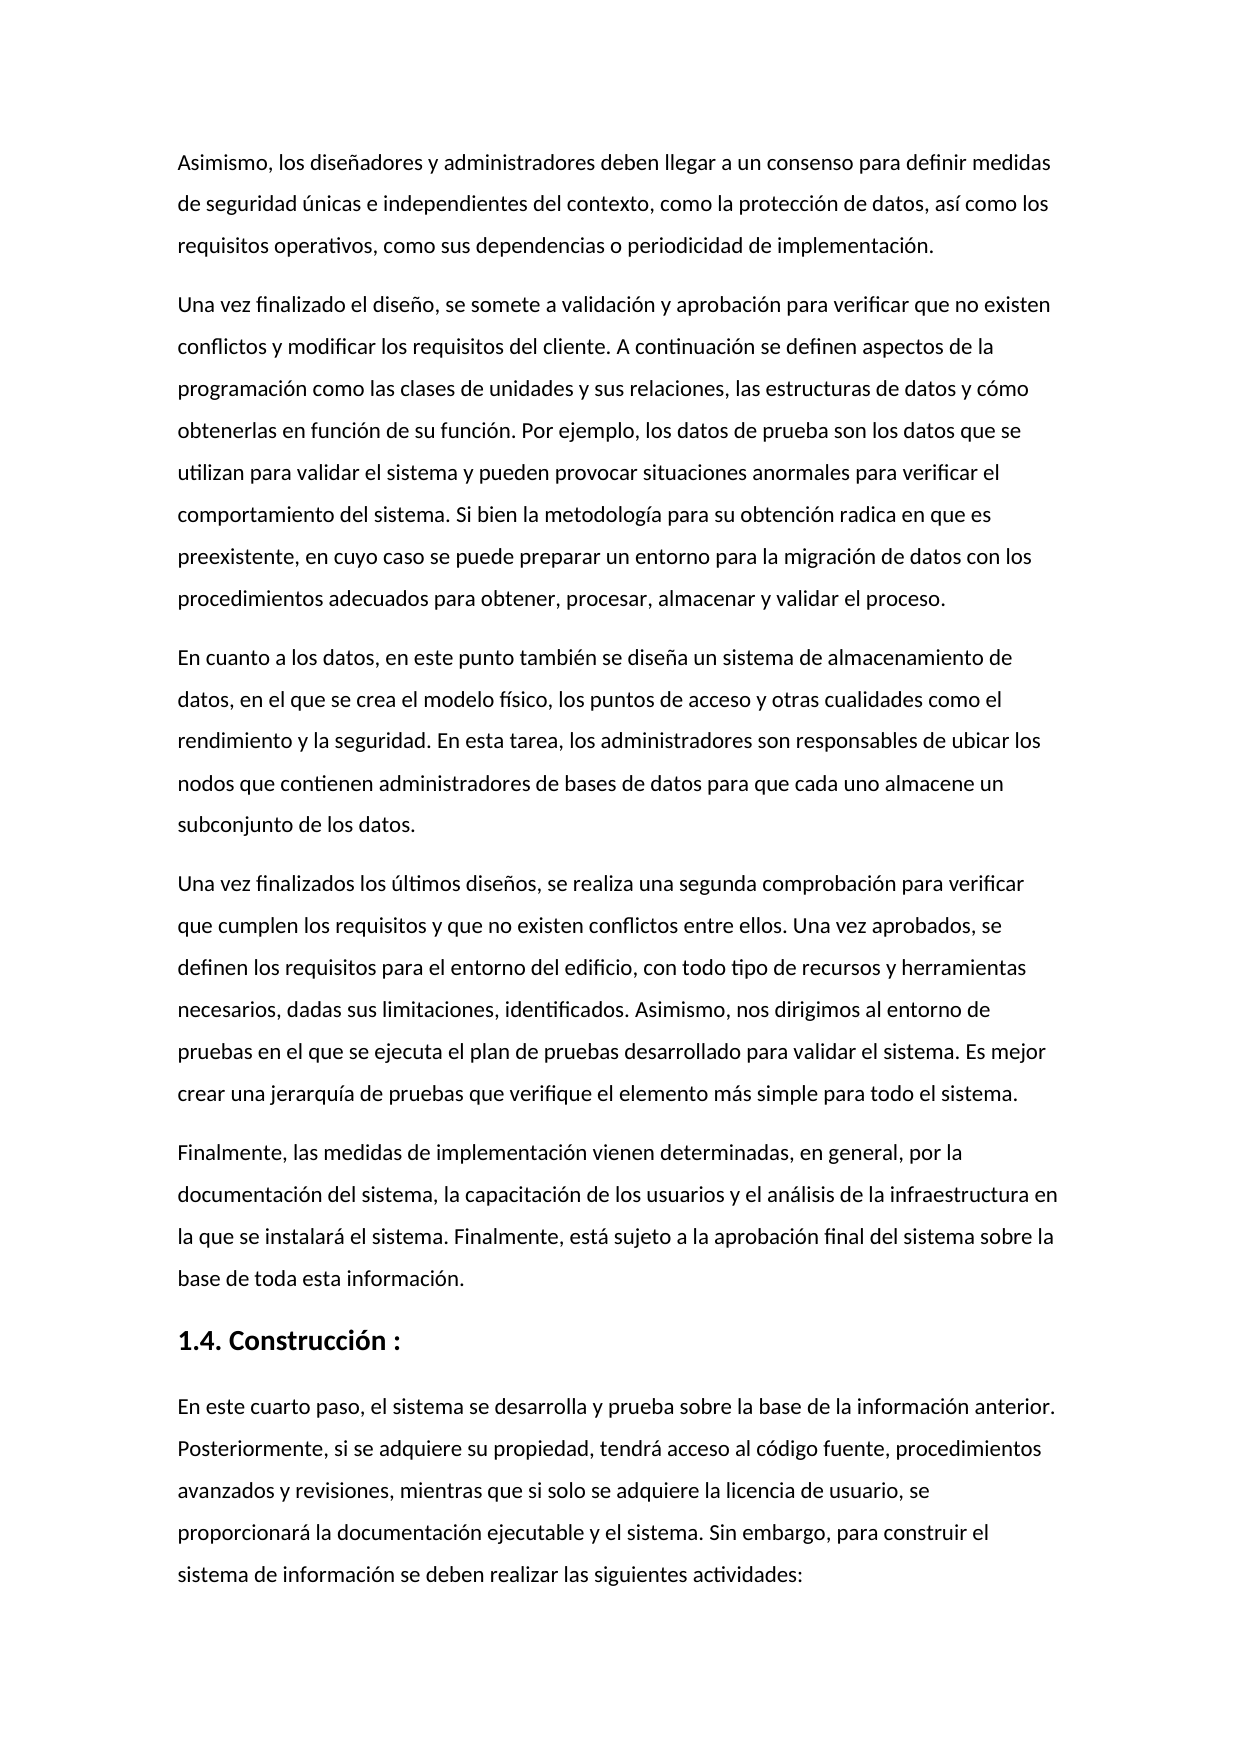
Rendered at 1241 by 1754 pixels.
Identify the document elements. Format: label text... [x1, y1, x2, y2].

text 1.4. Construcción : [177, 1322, 1063, 1358]
text Una vez finalizados los últimos diseños, se realiza una segunda comprobación para verificar que cumplen los requisitos y que no existen conflictos entre ellos. Una vez aprobados, se definen los requisitos para el entorno del edificio, con todo tipo de recursos y herramientas necesarios, dadas sus limitaciones, identificados. Asimismo, nos dirigimos al entorno de pruebas en el que se ejecuta el plan de pruebas desarrollado para validar el sistema. Es mejor crear una jerarquía de pruebas que verifique el elemento más simple para todo el sistema. [177, 869, 1063, 1107]
text Finalmente, las medidas de implementación vienen determinadas, en general, por la documentación del sistema, la capacitación de los usuarios y el análisis de la infraestructura en la que se instalará el sistema. Finalmente, está sujeto a la aprobación final del sistema sobre la base de toda esta información. [177, 1138, 1063, 1292]
text En este cuarto paso, el sistema se desarrolla y prueba sobre la base de la información anterior. Posteriormente, si se adquiere su propiedad, tendrá acceso al código fuente, procedimientos avanzados y revisiones, mientras que si solo se adquiere la licencia de usuario, se proporcionará la documentación ejecutable y el sistema. Sin embargo, para construir el sistema de información se deben realizar las siguientes actividades: [177, 1392, 1063, 1588]
text En cuanto a los datos, en este punto también se diseña un sistema de almacenamiento de datos, en el que se crea el modelo físico, los puntos de acceso y otras cualidades como el rendimiento y la seguridad. En esta tarea, los administradores son responsables de ubicar los nodos que contienen administradores de bases de datos para que cada uno almacene un subconjunto de los datos. [177, 643, 1063, 839]
text Asimismo, los diseñadores y administradores deben llegar a un consenso para definir medidas de seguridad únicas e independientes del contexto, como la protección de datos, así como los requisitos operativos, como sus dependencias o periodicidad de implementación. [177, 148, 1063, 259]
text Una vez finalizado el diseño, se somete a validación y aprobación para verificar que no existen conflictos y modificar los requisitos del cliente. A continuación se definen aspectos de la programación como las clases de unidades y sus relaciones, las estructuras de datos y cómo obtenerlas en función de su función. Por ejemplo, los datos de prueba son los datos que se utilizan para validar el sistema y pueden provocar situaciones anormales para verificar el comportamiento del sistema. Si bien la metodología para su obtención radica en que es preexistente, en cuyo caso se puede preparar un entorno para la migración de datos con los procedimientos adecuados para obtener, procesar, almacenar y validar el proceso. [177, 290, 1063, 612]
